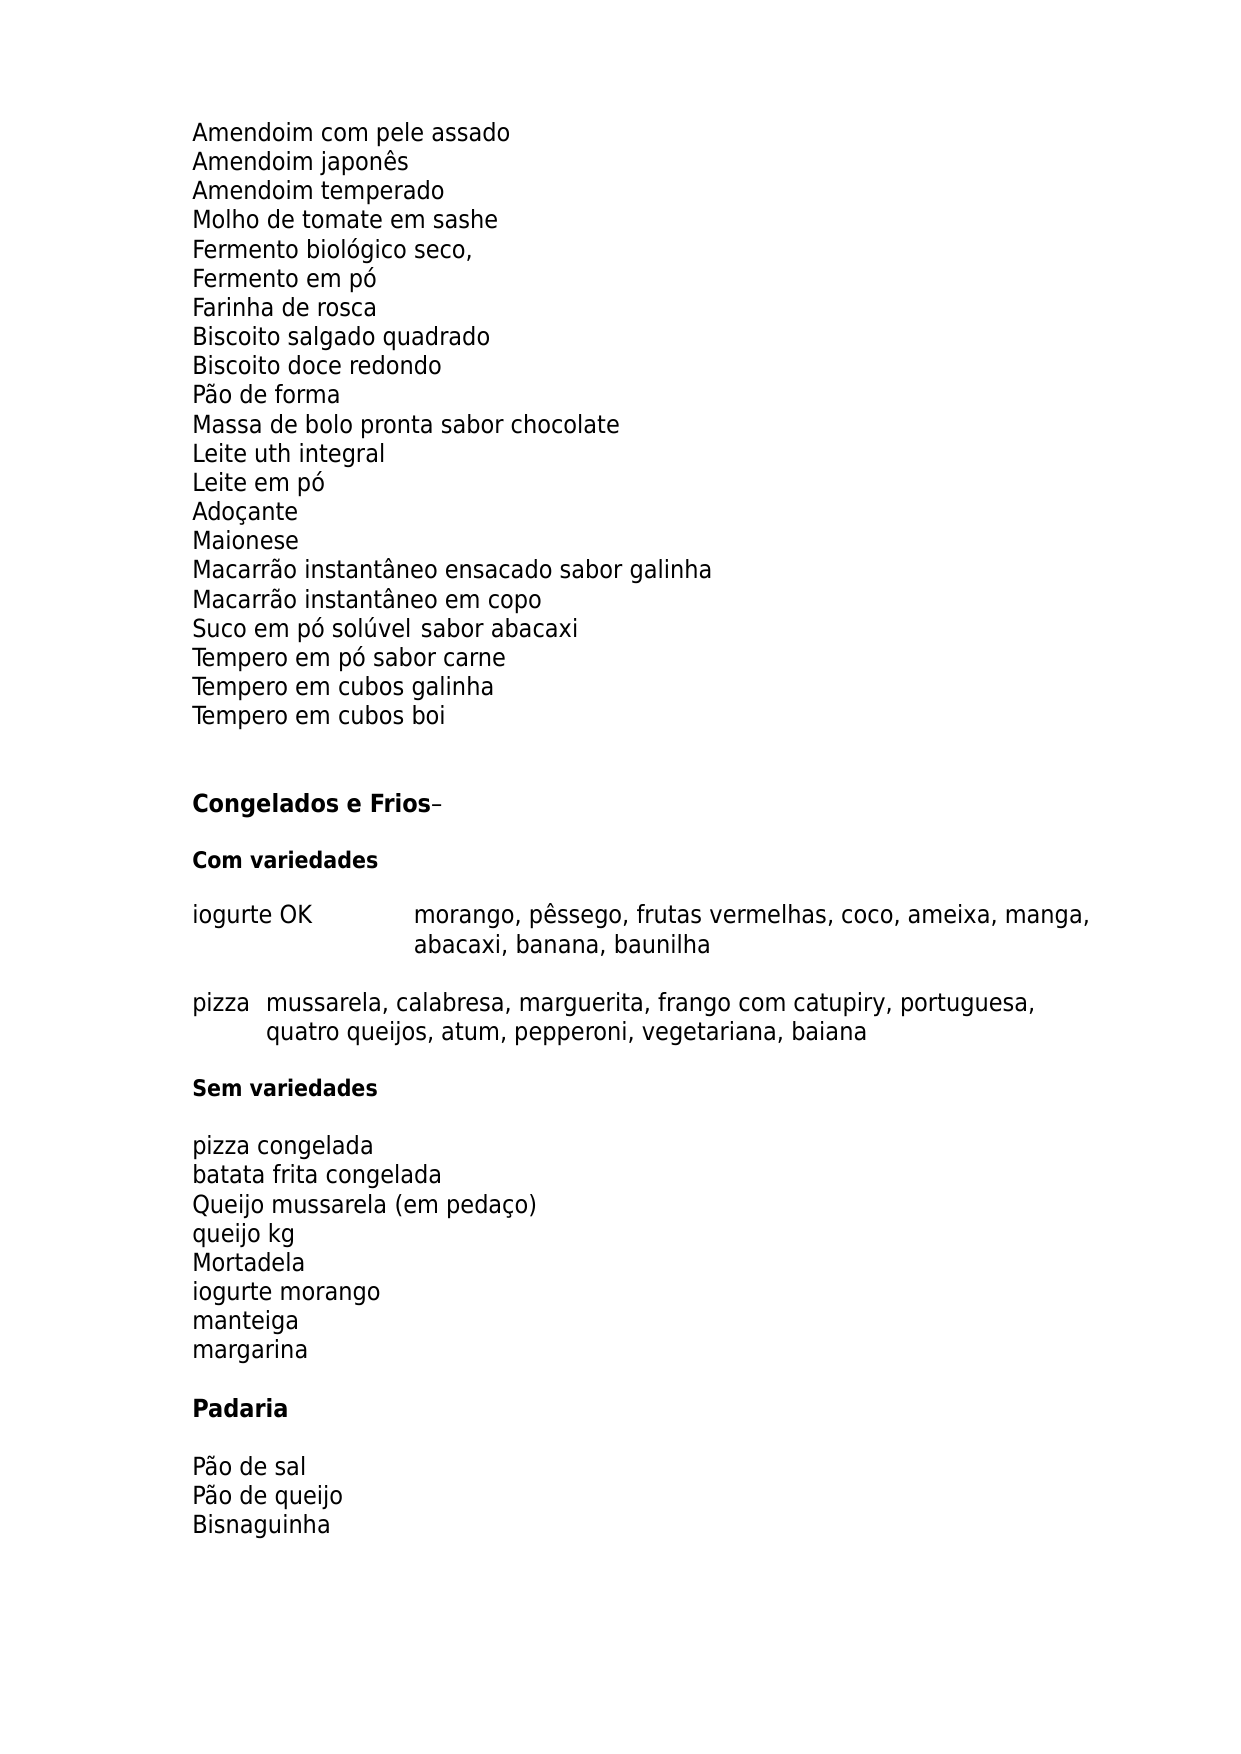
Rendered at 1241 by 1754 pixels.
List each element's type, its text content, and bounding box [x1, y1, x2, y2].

text Maionese [192, 526, 1122, 556]
text Fermento em pó [192, 264, 1122, 293]
text Tempero em cubos boi [192, 701, 1122, 731]
text Farinha de rosca [192, 293, 1122, 322]
text Tempero em pó sabor carne [192, 643, 1122, 672]
text Macarrão instantâneo em copo [192, 585, 1122, 614]
text margarina [192, 1336, 1122, 1365]
text Pão de queijo [192, 1481, 1122, 1511]
text Amendoim com pele assado [192, 118, 1122, 147]
text Sem variedades [192, 1076, 1122, 1102]
text Biscoito doce redondo [192, 351, 1122, 381]
text Amendoim japonês [192, 147, 1122, 176]
text queijo kg [192, 1219, 1122, 1248]
text Massa de bolo pronta sabor chocolate [192, 410, 1122, 439]
text manteiga [192, 1306, 1122, 1336]
text Leite em pó [192, 468, 1122, 497]
text Padaria [192, 1394, 1122, 1423]
text Macarrão instantâneo ensacado sabor galinha [192, 556, 1122, 585]
text Bisnaguinha [192, 1511, 1122, 1540]
text pizza mussarela, calabresa, marguerita, frango com catupiry, portuguesa, quatro queijos, atum, pepperoni, vegetariana, baiana [192, 988, 1122, 1046]
text Amendoim temperado [192, 176, 1122, 206]
text Pão de sal [192, 1452, 1122, 1481]
text Fermento biológico seco, [192, 235, 1122, 264]
text pizza congelada [192, 1131, 1122, 1161]
text Suco em pó solúvel sabor abacaxi [192, 614, 1122, 643]
text Biscoito salgado quadrado [192, 322, 1122, 351]
text Leite uth integral [192, 439, 1122, 468]
text iogurte OK morango, pêssego, frutas vermelhas, coco, ameixa, manga, abacaxi, banana, baunilha [192, 901, 1122, 959]
text Queijo mussarela (em pedaço) [192, 1190, 1122, 1219]
text batata frita congelada [192, 1161, 1122, 1190]
text Congelados e Frios– [192, 789, 1122, 818]
text Tempero em cubos galinha [192, 672, 1122, 701]
text iogurte morango [192, 1277, 1122, 1306]
text Molho de tomate em sashe [192, 206, 1122, 235]
text Com variedades [192, 847, 1122, 874]
text Adoçante [192, 497, 1122, 526]
text Pão de forma [192, 381, 1122, 410]
text Mortadela [192, 1248, 1122, 1277]
